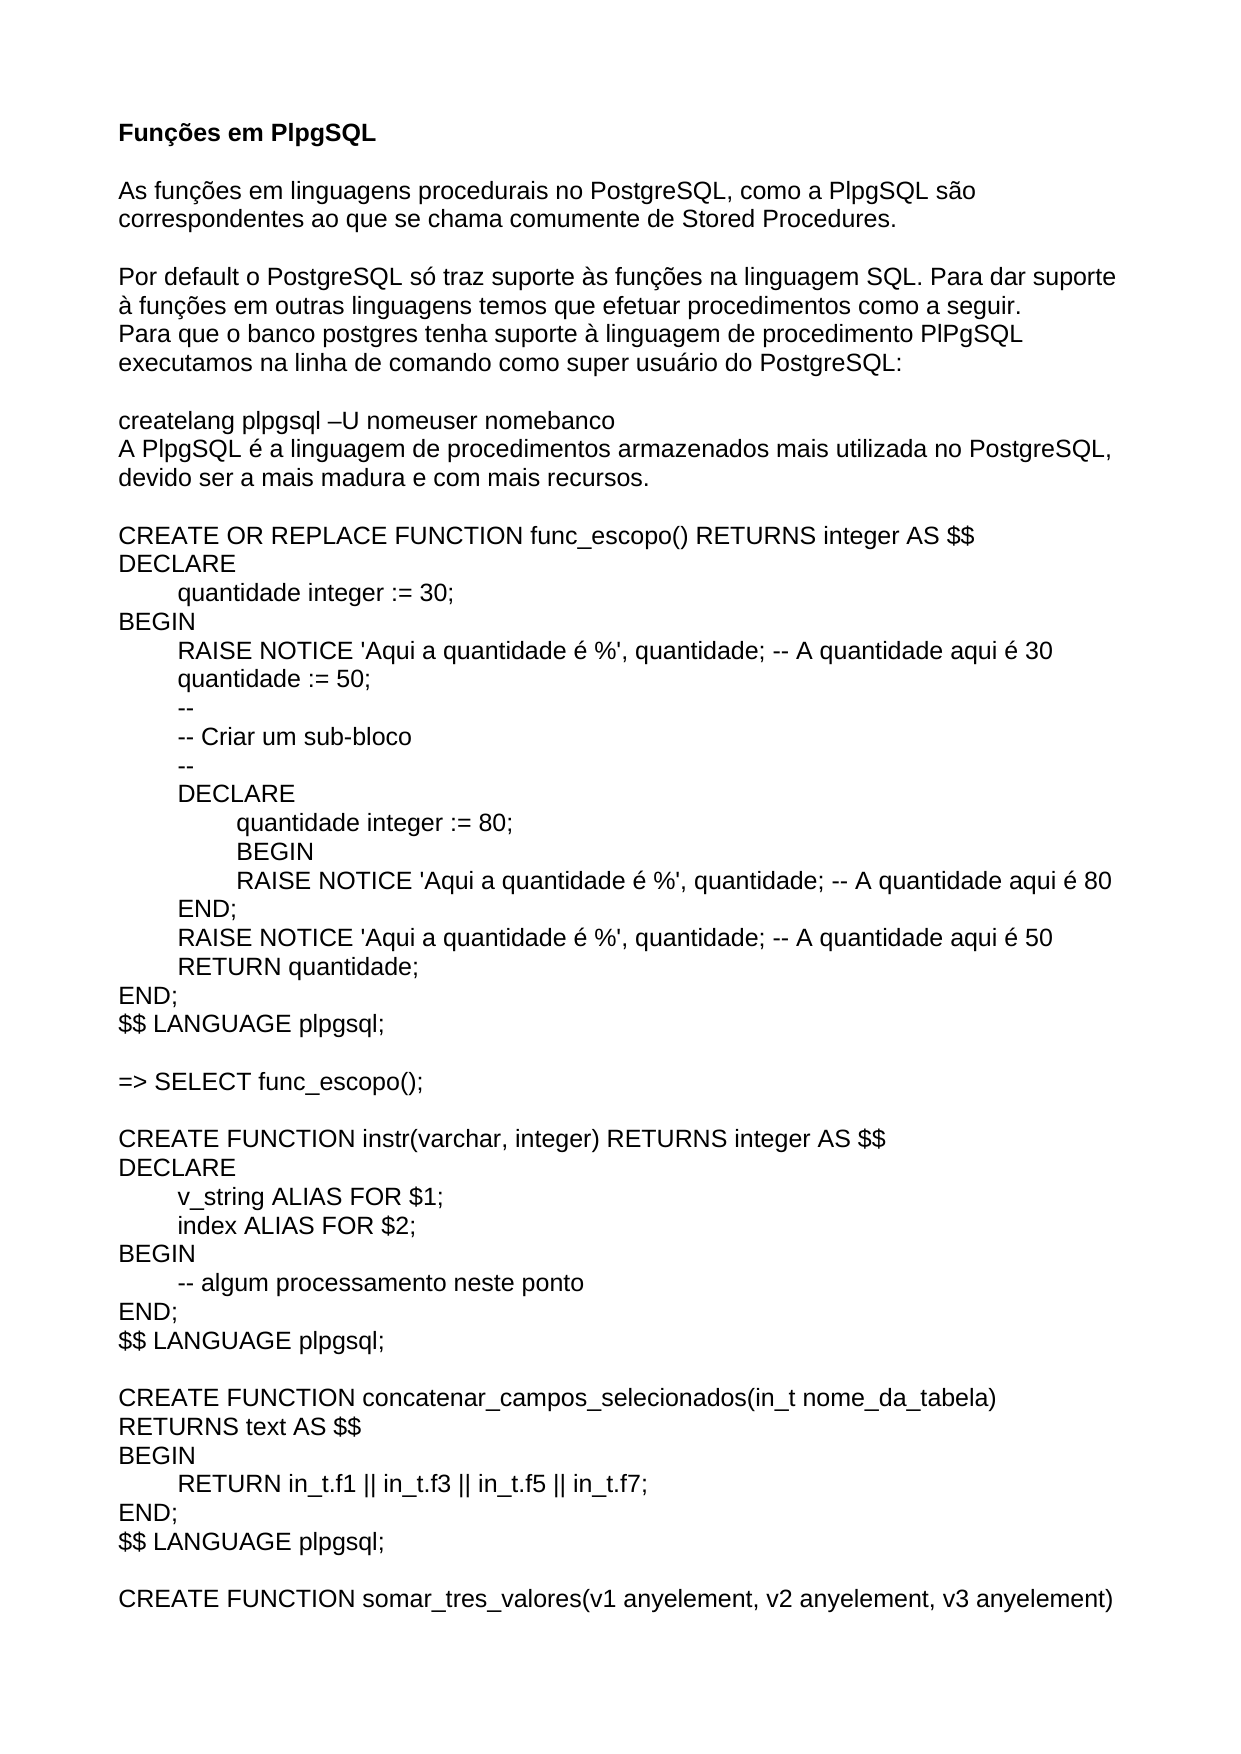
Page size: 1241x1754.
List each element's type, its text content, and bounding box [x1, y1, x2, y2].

text CREATE FUNCTION somar_tres_valores(v1 anyelement, v2 anyelement, v3 anyelement) [118, 1584, 1122, 1613]
text -- Criar um sub-bloco [118, 722, 1122, 751]
text $$ LANGUAGE plpgsql; [118, 1326, 1122, 1354]
text A PlpgSQL é a linguagem de procedimentos armazenados mais utilizada no PostgreSQL, devido ser a mais madura e com mais recursos. [118, 434, 1122, 492]
text BEGIN [118, 1441, 1122, 1469]
text quantidade integer := 80; [118, 808, 1122, 837]
text As funções em linguagens procedurais no PostgreSQL, como a PlpgSQL são correspondentes ao que se chama comumente de Stored Procedures. [118, 176, 1122, 233]
text -- [118, 693, 1122, 722]
text END; [118, 1297, 1122, 1326]
text -- [118, 751, 1122, 779]
text v_string ALIAS FOR $1; [118, 1182, 1122, 1211]
text index ALIAS FOR $2; [118, 1211, 1122, 1239]
text Por default o PostgreSQL só traz suporte às funções na linguagem SQL. Para dar suporte à funções em outras linguagens temos que efetuar procedimentos como a seguir. [118, 262, 1122, 319]
text DECLARE [118, 549, 1122, 578]
text Funções em PlpgSQL [118, 118, 1122, 147]
text RETURN quantidade; [118, 952, 1122, 981]
text CREATE OR REPLACE FUNCTION func_escopo() RETURNS integer AS $$ [118, 521, 1122, 549]
text BEGIN [118, 607, 1122, 636]
text -- algum processamento neste ponto [118, 1268, 1122, 1297]
text createlang plpgsql –U nomeuser nomebanco [118, 406, 1122, 434]
text => SELECT func_escopo(); [118, 1067, 1122, 1096]
text DECLARE [118, 1153, 1122, 1182]
text quantidade integer := 30; [118, 578, 1122, 607]
text $$ LANGUAGE plpgsql; [118, 1527, 1122, 1556]
text Para que o banco postgres tenha suporte à linguagem de procedimento PlPgSQL executamos na linha de comando como super usuário do PostgreSQL: [118, 319, 1122, 377]
text RAISE NOTICE 'Aqui a quantidade é %', quantidade; -- A quantidade aqui é 30 [118, 636, 1122, 664]
text RETURN in_t.f1 || in_t.f3 || in_t.f5 || in_t.f7; [118, 1469, 1122, 1498]
text quantidade := 50; [118, 664, 1122, 693]
text DECLARE [118, 779, 1122, 808]
text END; [118, 894, 1122, 923]
text BEGIN [118, 837, 1122, 866]
text RAISE NOTICE 'Aqui a quantidade é %', quantidade; -- A quantidade aqui é 80 [118, 866, 1122, 894]
text $$ LANGUAGE plpgsql; [118, 1009, 1122, 1038]
text CREATE FUNCTION concatenar_campos_selecionados(in_t nome_da_tabela) RETURNS text AS $$ [118, 1383, 1122, 1441]
text BEGIN [118, 1239, 1122, 1268]
text CREATE FUNCTION instr(varchar, integer) RETURNS integer AS $$ [118, 1124, 1122, 1153]
text END; [118, 1498, 1122, 1527]
text END; [118, 981, 1122, 1009]
text RAISE NOTICE 'Aqui a quantidade é %', quantidade; -- A quantidade aqui é 50 [118, 923, 1122, 952]
